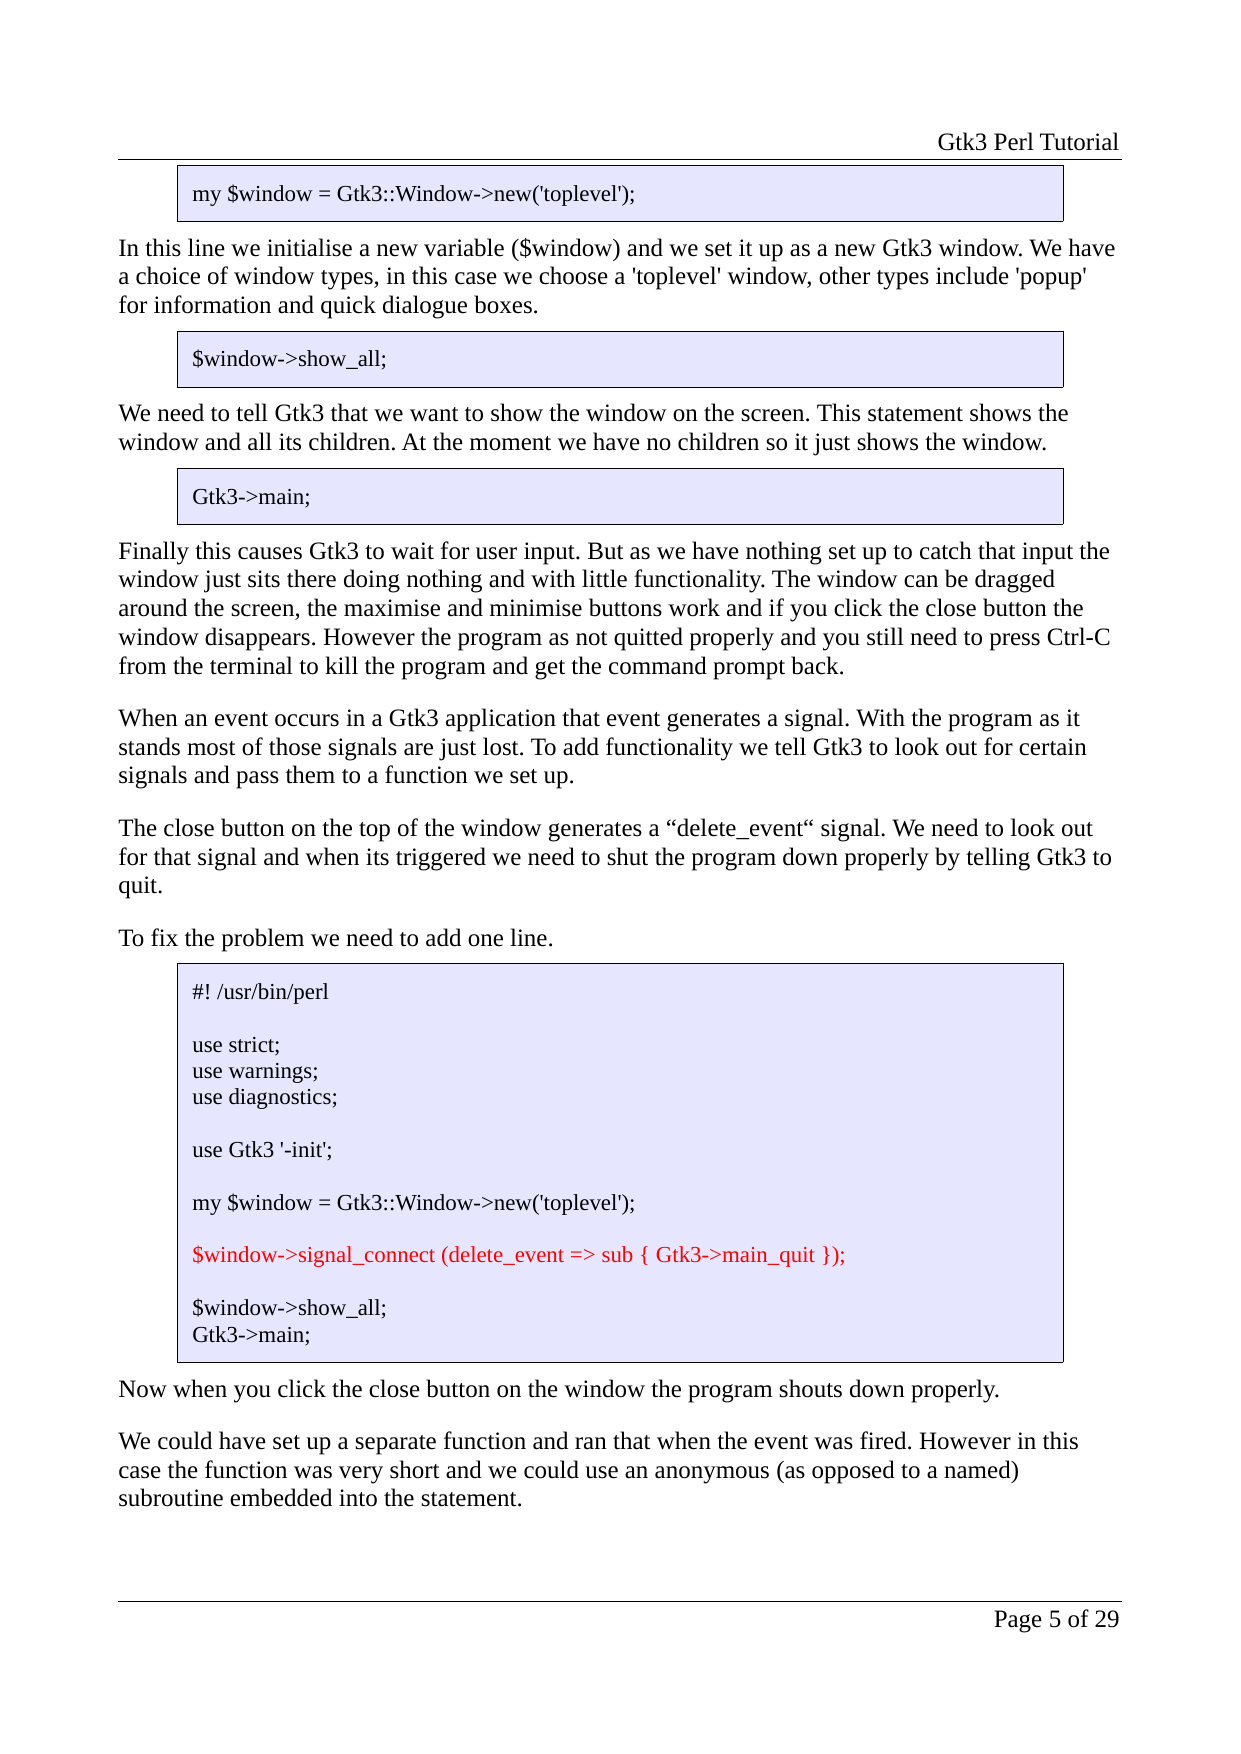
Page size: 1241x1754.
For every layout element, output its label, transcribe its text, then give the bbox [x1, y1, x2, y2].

text $window->signal_connect (delete_event => sub { Gtk3->main_quit }); [178, 1227, 1063, 1253]
text my $window = Gtk3::Window->new('toplevel'); [178, 1174, 1063, 1200]
text We could have set up a separate function and ran that when the event was fired. However in this case the function was very short and we could use an anonymous (as opposed to a named) subroutine embedded into the statement. [118, 1426, 1122, 1512]
text my $window = Gtk3::Window->new('toplevel'); [178, 166, 1063, 221]
text use diagnostics; [178, 1068, 1063, 1095]
text $window->show_all; [178, 332, 1063, 387]
text use warnings; [178, 1042, 1063, 1068]
text To fix the problem we need to add one line. [118, 923, 1122, 951]
text The close button on the top of the window generates a “delete_event“ signal. We need to look out for that signal and when its triggered we need to shut the program down properly by telling Gtk3 to quit. [118, 813, 1122, 899]
text We need to tell Gtk3 that we want to show the window on the screen. This statement shows the window and all its children. At the moment we have no children so it just shows the window. [118, 398, 1122, 456]
text Finally this causes Gtk3 to wait for user input. But as we have nothing set up to catch that input the window just sits there doing nothing and with little functionality. The window can be dragged around the screen, the maximise and minimise buttons work and if you click the close button the window disappears. However the program as not quitted properly and you still need to press Ctrl-C from the terminal to kill the program and get the command prompt back. [118, 536, 1122, 679]
text When an event occurs in a Gtk3 application that event generates a signal. With the program as it stands most of those signals are just lost. To add functionality we tell Gtk3 to look out for certain signals and pass them to a function we set up. [118, 703, 1122, 789]
text Now when you click the close button on the window the program shouts down properly. [118, 1374, 1122, 1402]
text #! /usr/bin/perl [178, 964, 1063, 989]
text use Gtk3 '-init'; [178, 1121, 1063, 1148]
text In this line we initialise a new variable ($window) and we set it up as a new Gtk3 window. We have a choice of window types, in this case we choose a 'toplevel' window, other types include 'popup' for information and quick dialogue boxes. [118, 233, 1122, 319]
text Gtk3->main; [178, 469, 1063, 524]
text use strict; [178, 1016, 1063, 1042]
text Gtk3->main; [178, 1306, 1063, 1362]
text $window->show_all; [178, 1279, 1063, 1306]
